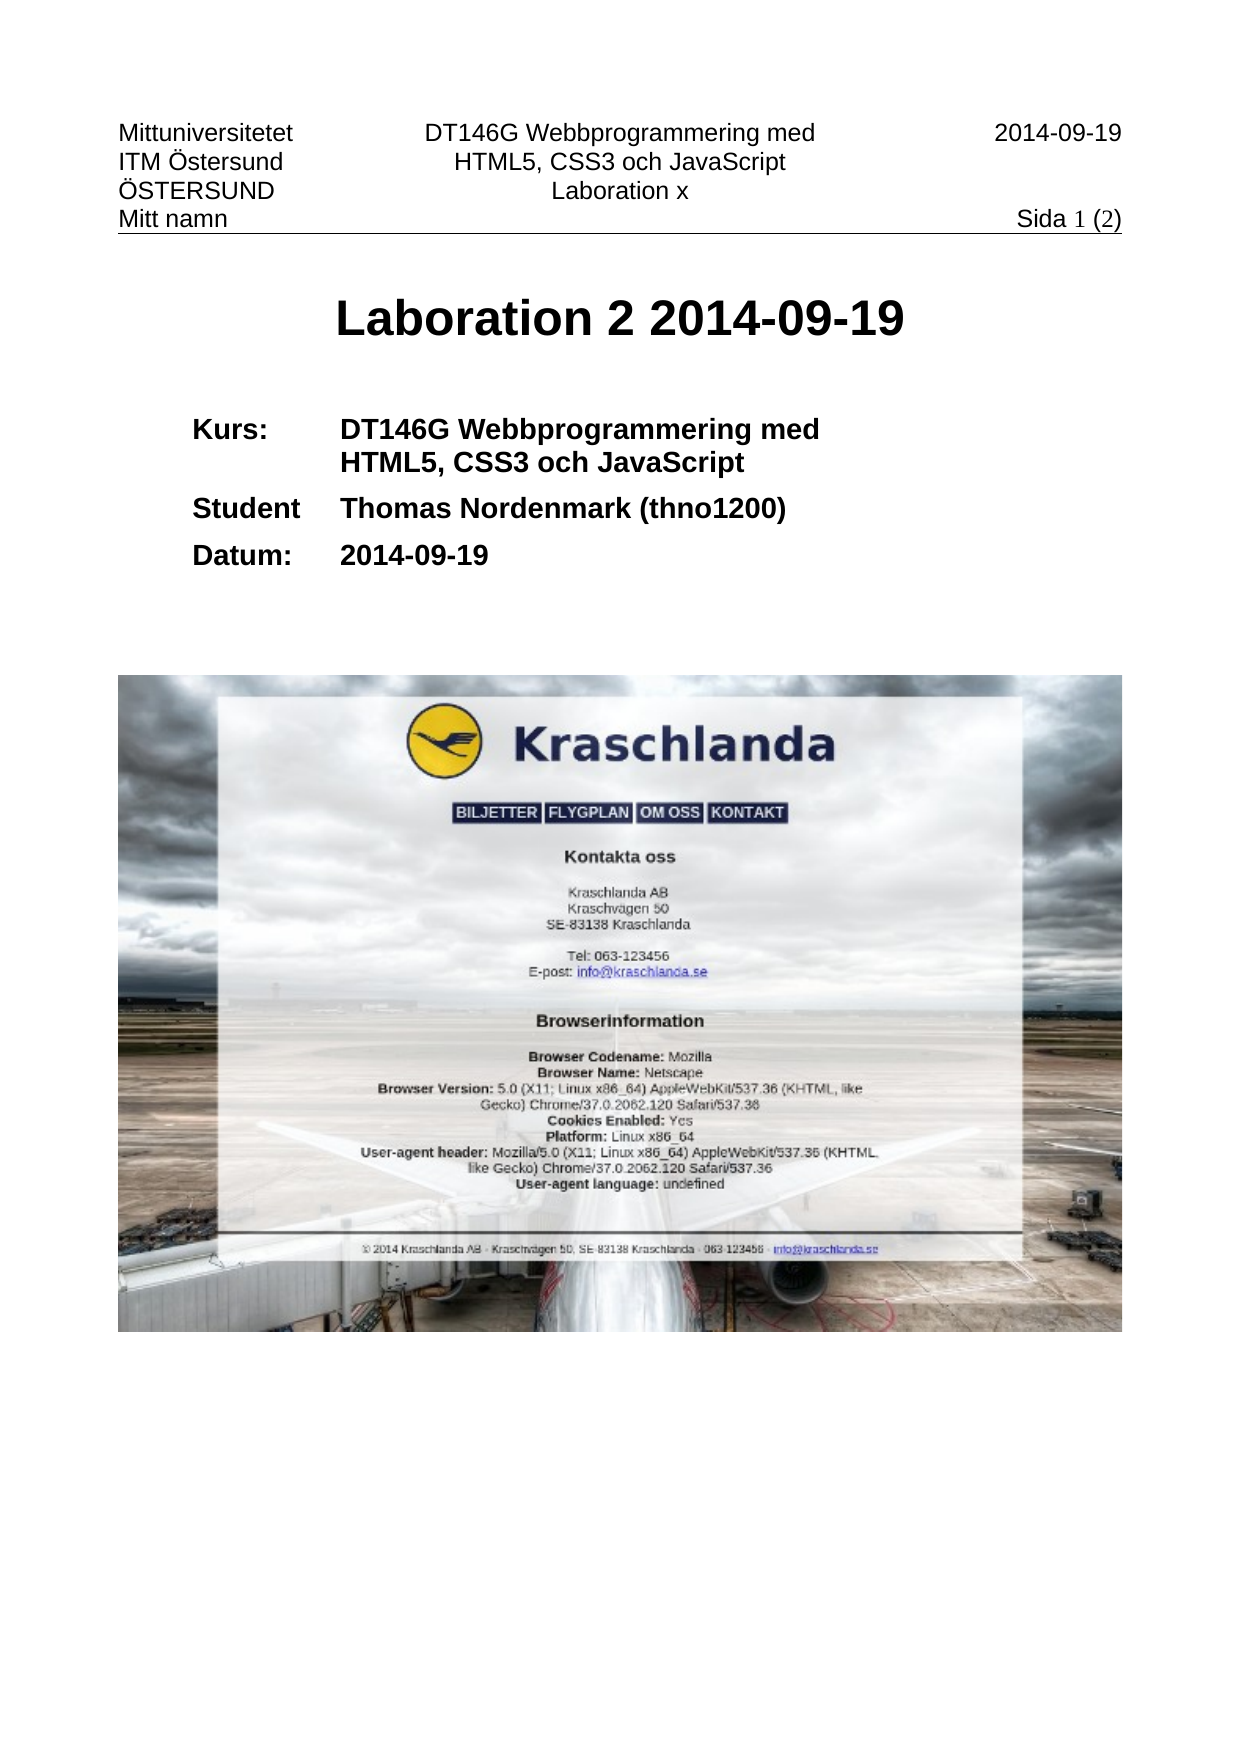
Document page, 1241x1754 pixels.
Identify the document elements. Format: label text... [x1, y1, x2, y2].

text Student Thomas Nordenmark (thno1200) [118, 492, 1122, 525]
text Kurs: DT146G Webbprogrammering med HTML5, CSS3 och JavaScript [118, 412, 1122, 479]
picture [118, 675, 1123, 1332]
text Datum: 2014-09-19 [118, 538, 1122, 571]
subtitle Laboration 2 2014-09-19 [118, 288, 1122, 346]
